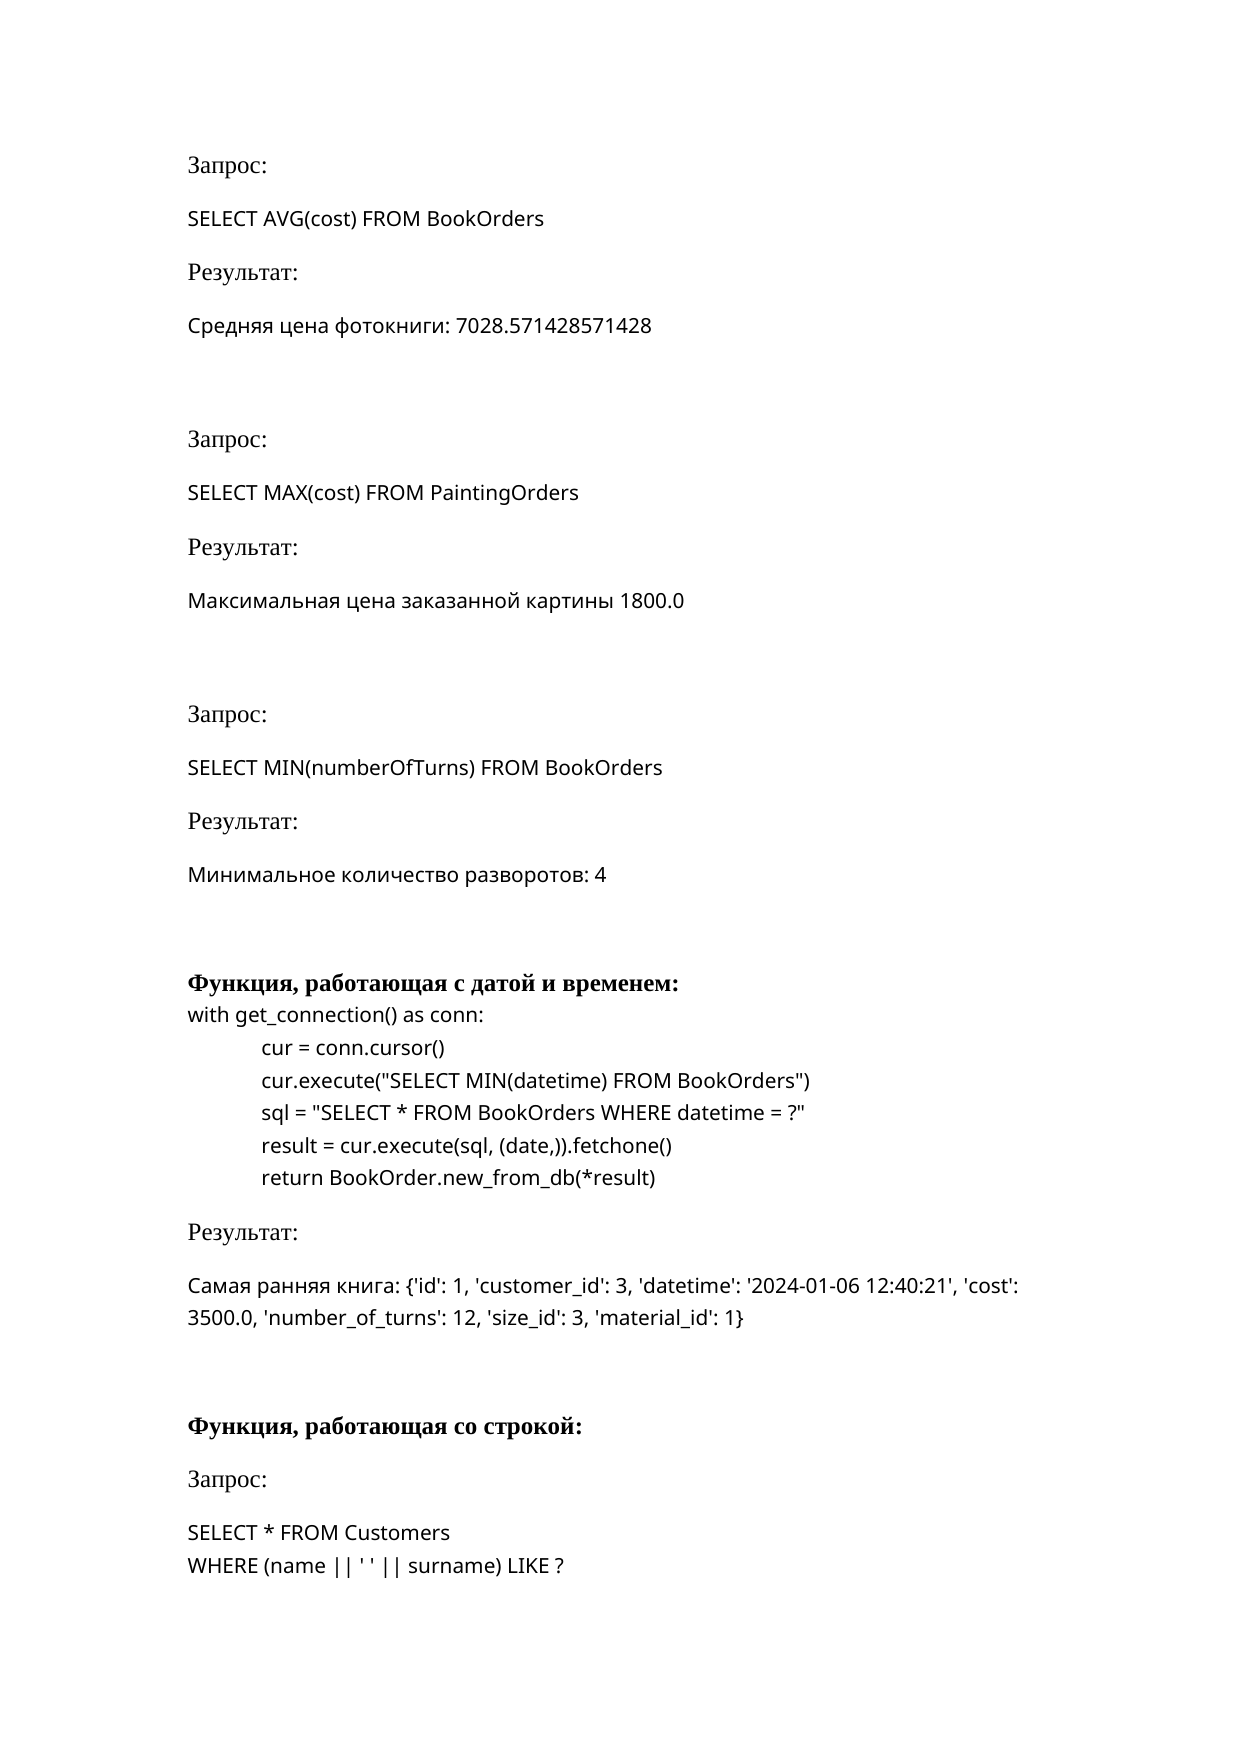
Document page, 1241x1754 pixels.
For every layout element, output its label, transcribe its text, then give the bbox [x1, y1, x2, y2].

text Функция, работающая с датой и временем: with get_connection() as conn: cur = conn.cursor() cur.execute("SELECT MIN(datetime) FROM BookOrders") sql = "SELECT * FROM BookOrders WHERE datetime = ?" result = cur.execute(sql, (date,)).fetchone() return BookOrder.new_from_db(*result) [187, 968, 1090, 1192]
text Минимальное количество разворотов: 4 [187, 860, 1090, 889]
text Результат: [187, 532, 1090, 561]
text Запрос: [187, 424, 1090, 453]
text SELECT MIN(numberOfTurns) FROM BookOrders [187, 753, 1090, 781]
text Функция, работающая со строкой: [187, 1411, 1090, 1439]
text Максимальная цена заказанной картины 1800.0 [187, 586, 1090, 614]
text Результат: [187, 257, 1090, 286]
text SELECT * FROM Customers WHERE (name || ' ' || surname) LIKE ? [187, 1518, 1090, 1579]
text SELECT AVG(cost) FROM BookOrders [187, 204, 1090, 232]
text Результат: [187, 806, 1090, 835]
text Результат: [187, 1217, 1090, 1246]
text SELECT MAX(cost) FROM PaintingOrders [187, 478, 1090, 507]
text Запрос: [187, 699, 1090, 728]
text Самая ранняя книга: {'id': 1, 'customer_id': 3, 'datetime': '2024-01-06 12:40:21', 'cost': 3500.0, 'number_of_turns': 12, 'size_id': 3, 'material_id': 1} [187, 1271, 1090, 1332]
text Запрос: [187, 1464, 1090, 1493]
text Запрос: [187, 150, 1090, 179]
text Средняя цена фотокниги: 7028.571428571428 [187, 311, 1090, 339]
